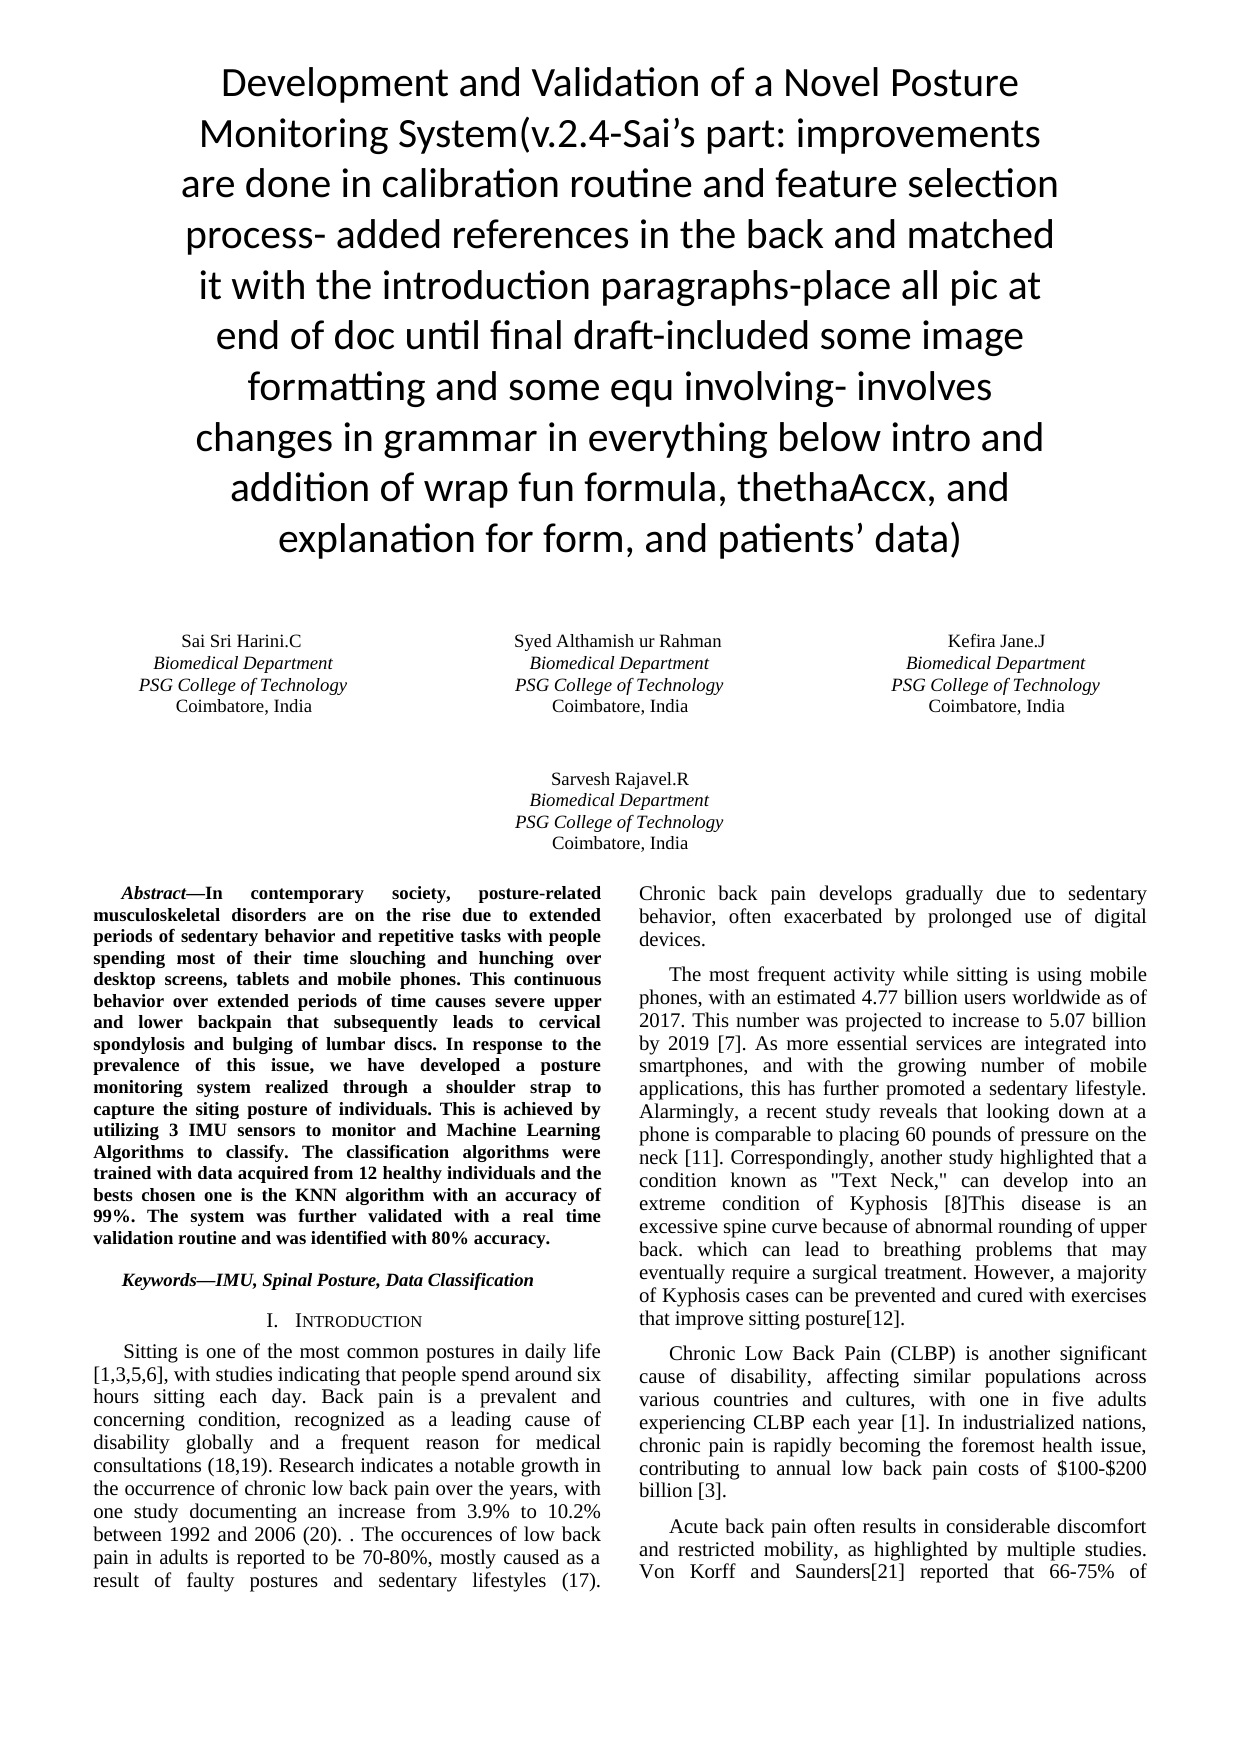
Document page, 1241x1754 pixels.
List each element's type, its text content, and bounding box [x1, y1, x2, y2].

text Abstract—In contemporary society, posture-related musculoskeletal disorders are on the rise due to extended periods of sedentary behavior and repetitive tasks with people spending most of their time slouching and hunching over desktop screens, tablets and mobile phones. This continuous behavior over extended periods of time causes severe upper and lower backpain that subsequently leads to cervical spondylosis and bulging of lumbar discs. In response to the prevalence of this issue, we have developed a posture monitoring system realized through a shoulder strap to capture the siting posture of individuals. This is achieved by utilizing 3 IMU sensors to monitor and Machine Learning Algorithms to classify. The classification algorithms were trained with data acquired from 12 healthy individuals and the bests chosen one is the KNN algorithm with an accuracy of 99%. The system was further validated with a real time validation routine and was identified with 80% accuracy. [93, 882, 601, 1248]
subtitle Introduction [93, 1307, 601, 1332]
text Sitting is one of the most common postures in daily life [1,3,5,6], with studies indicating that people spend around six hours sitting each day. Back pain is a prevalent and concerning condition, recognized as a leading cause of disability globally and a frequent reason for medical consultations (18,19). Research indicates a notable growth in the occurrence of chronic low back pain over the years, with one study documenting an increase from 3.9% to 10.2% between 1992 and 2006 (20). . The occurences of low back pain in adults is reported to be 70-80%, mostly caused as a result of faulty postures and sedentary lifestyles (17). [93, 1340, 601, 1592]
text Acute back pain often results in considerable discomfort and restricted mobility, as highlighted by multiple studies. Von Korff and Saunders[21] reported that 66-75% of [639, 1515, 1147, 1583]
text Sarvesh Rajavel.R Biomedical Department PSG College of Technology Coimbatore, India [469, 767, 771, 854]
text Chronic Low Back Pain (CLBP) is another significant cause of disability, affecting similar populations across various countries and cultures, with one in five adults experiencing CLBP each year [1]. In industrialized nations, chronic pain is rapidly becoming the foremost health issue, contributing to annual low back pain costs of $100-$200 billion [3]. [639, 1342, 1147, 1502]
text The most frequent activity while sitting is using mobile phones, with an estimated 4.77 billion users worldwide as of 2017. This number was projected to increase to 5.07 billion by 2019 [7]. As more essential services are integrated into smartphones, and with the growing number of mobile applications, this has further promoted a sedentary lifestyle. Alarmingly, a recent study reveals that looking down at a phone is comparable to placing 60 pounds of pressure on the neck [11]. Correspondingly, another study highlighted that a condition known as "Text Neck," can develop into an extreme condition of Kyphosis [8]This disease is an excessive spine curve because of abnormal rounding of upper back. which can lead to breathing problems that may eventually require a surgical treatment. However, a majority of Kyphosis cases can be prevented and cured with exercises that improve sitting posture[12]. [639, 963, 1147, 1329]
text Chronic back pain develops gradually due to sedentary behavior, often exacerbated by prolonged use of digital devices. [639, 882, 1147, 951]
text Syed Althamish ur Rahman Biomedical Department PSG College of Technology Coimbatore, India [469, 630, 771, 717]
title Development and Validation of a Novel Posture Monitoring System(v.2.4-Sai’s part: improvements are done in calibration routine and feature selection process- added references in the back and matched it with the introduction paragraphs-place all pic at end of doc until final draft-included some image formatting and some equ involving- involves changes in grammar in everything below intro and addition of wrap fun formula, thethaAccx, and explanation for form, and patients’ data) [174, 56, 1066, 562]
text Kefira Jane.J Biomedical Department PSG College of Technology Coimbatore, India [846, 630, 1147, 717]
text Keywords—IMU, Spinal Posture, Data Classification [93, 1269, 601, 1291]
text Sai Sri Harini.C Biomedical Department PSG College of Technology Coimbatore, India [93, 630, 394, 743]
